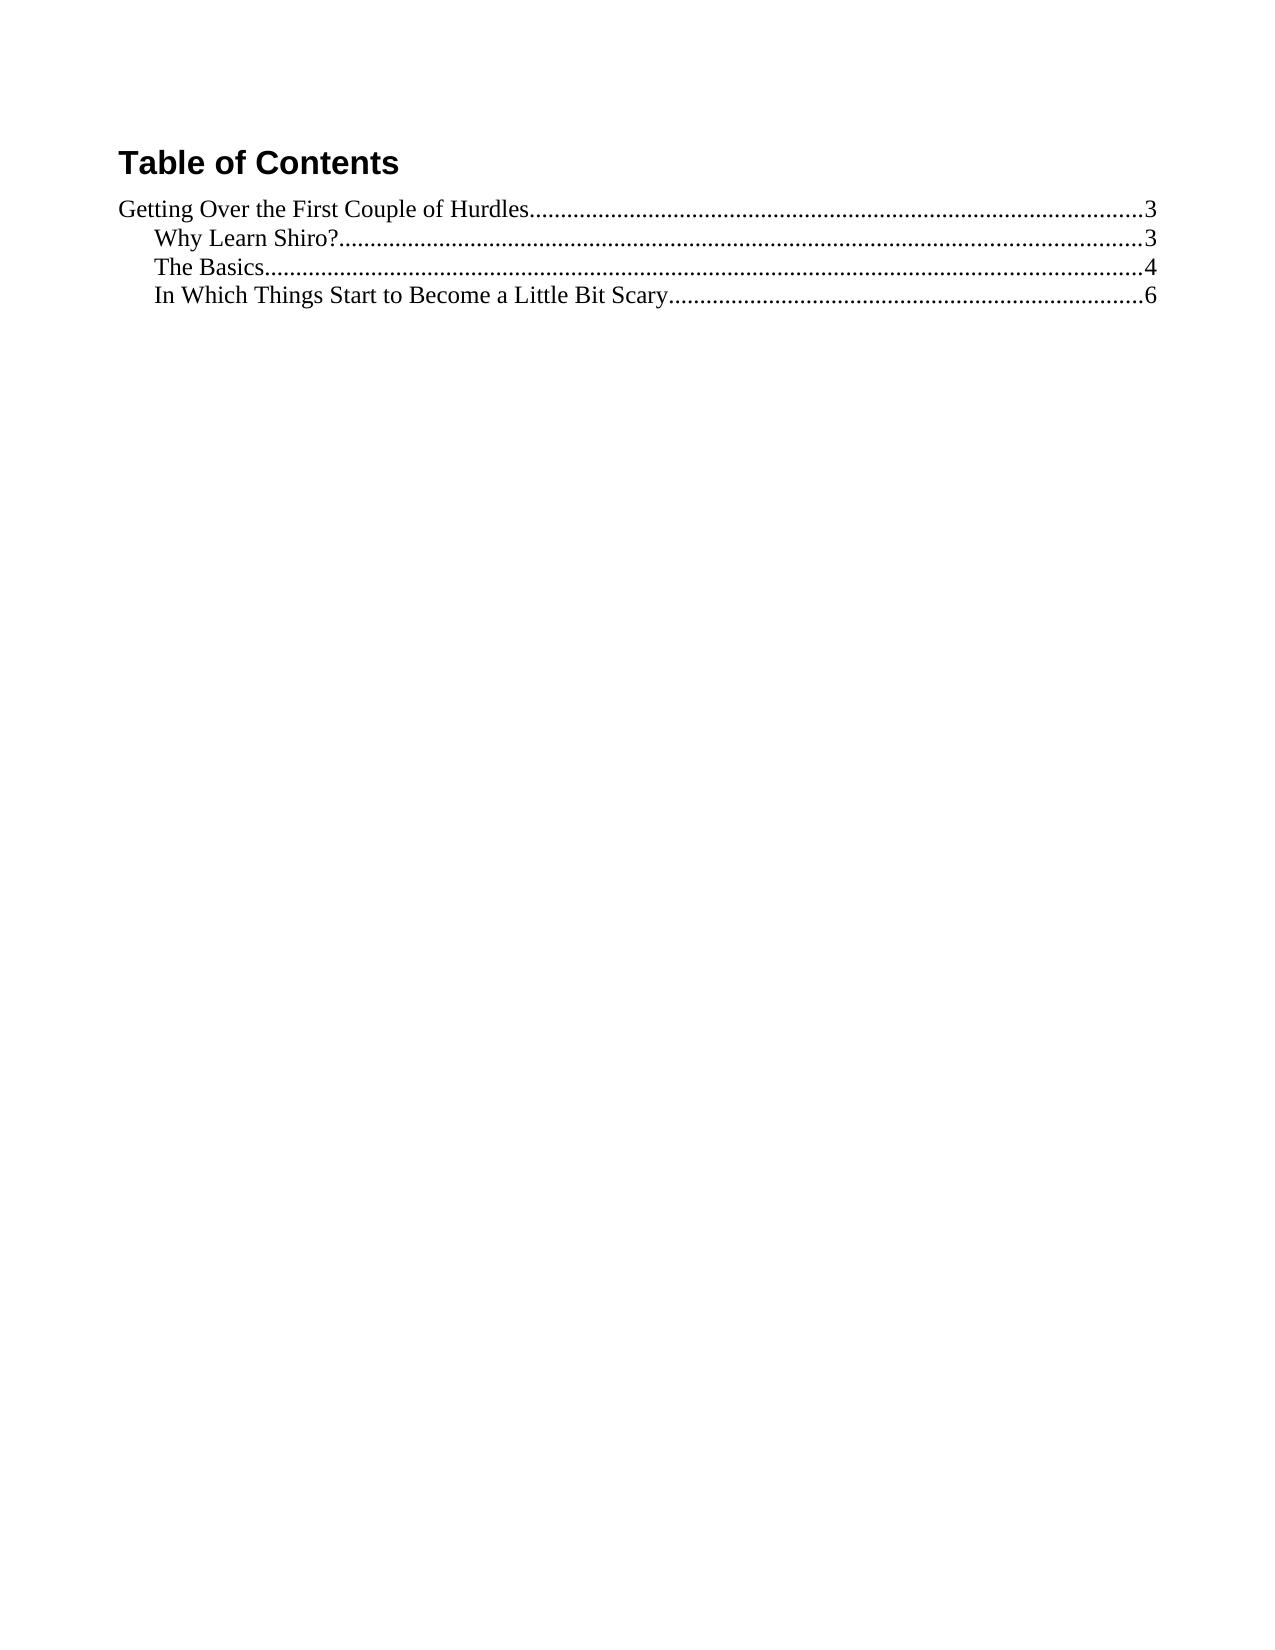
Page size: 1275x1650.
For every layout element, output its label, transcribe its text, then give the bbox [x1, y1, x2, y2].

text The Basics 4 [148, 252, 1157, 280]
text Why Learn Shiro? 3 [148, 223, 1157, 252]
subtitle Table of Contents [118, 143, 1157, 182]
text Getting Over the First Couple of Hurdles 3 [118, 194, 1157, 223]
text In Which Things Start to Become a Little Bit Scary 6 [148, 280, 1157, 309]
